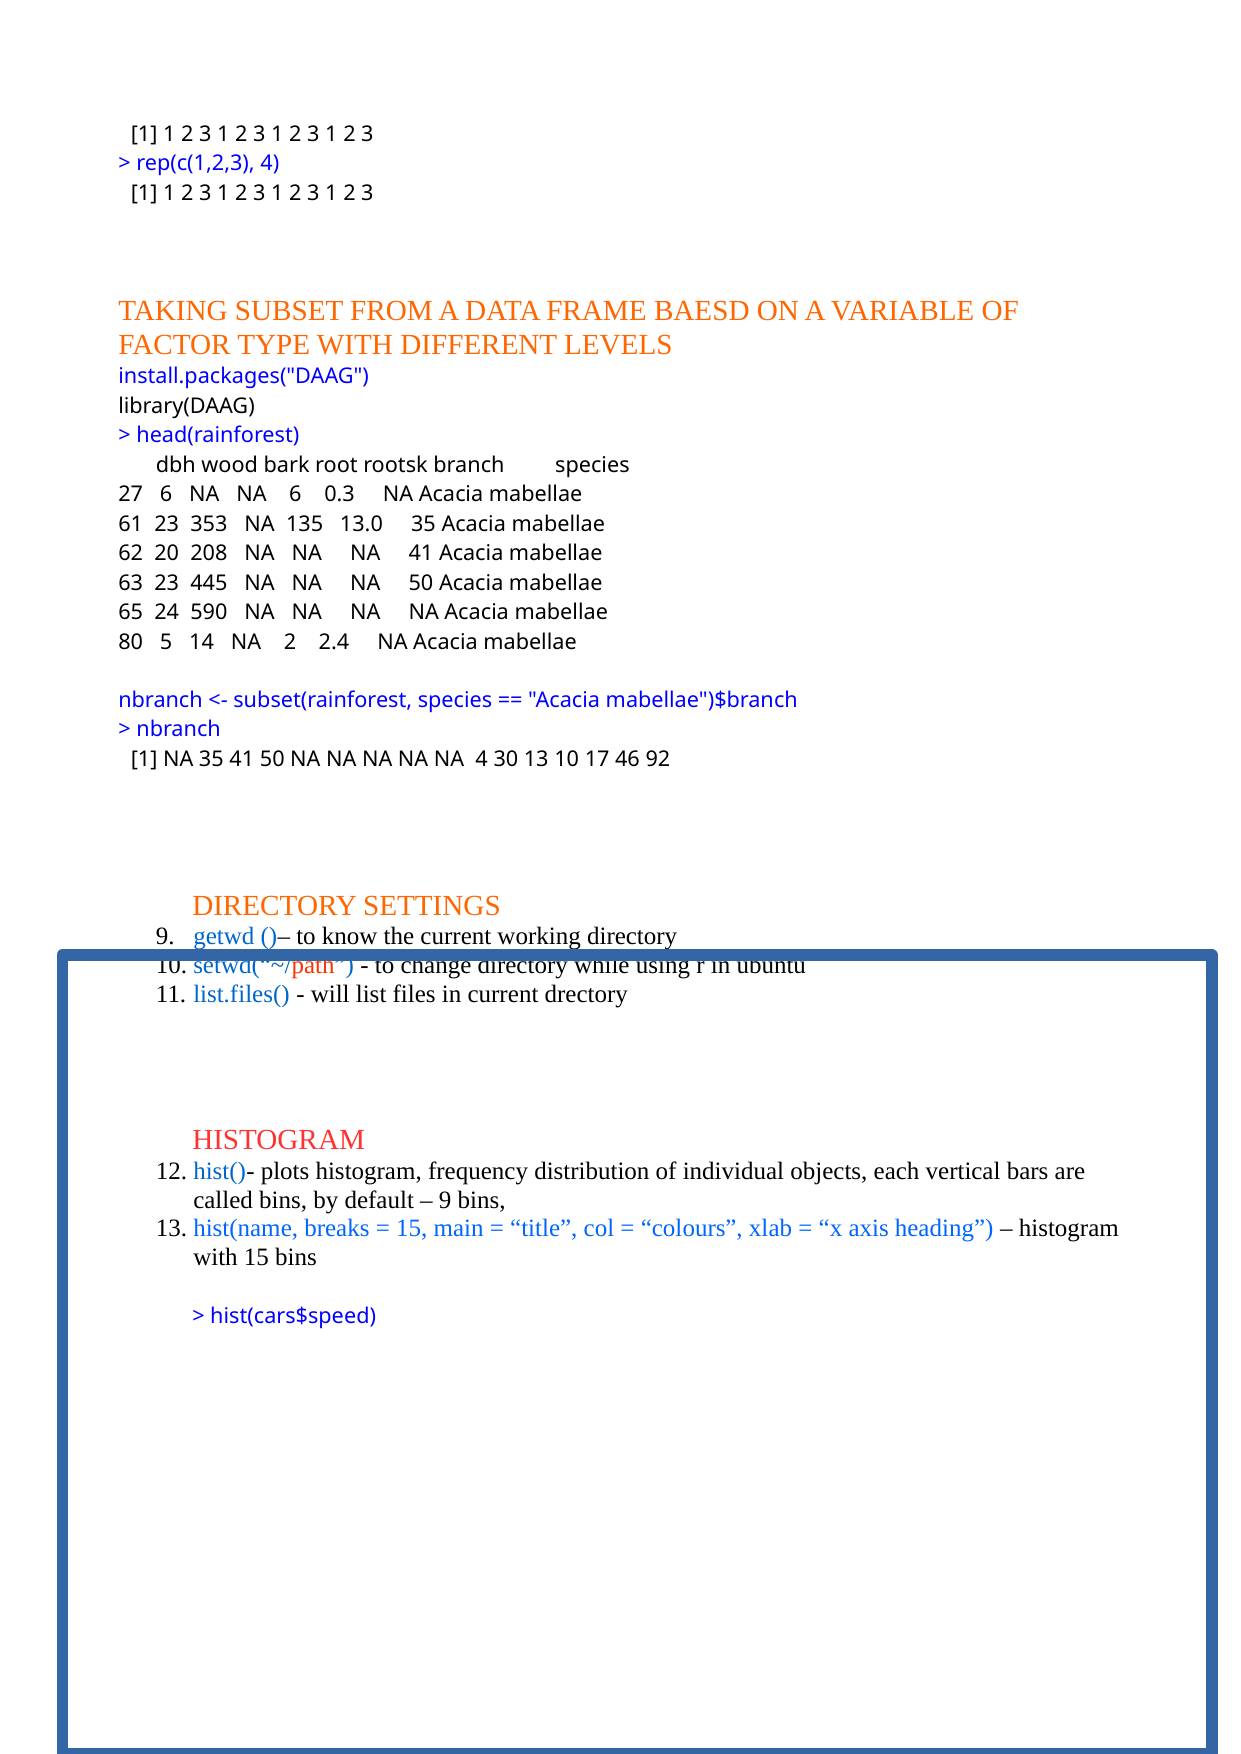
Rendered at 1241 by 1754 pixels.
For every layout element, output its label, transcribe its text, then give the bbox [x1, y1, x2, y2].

text 63 23 445 NA NA NA 50 Acacia mabellae [118, 567, 1122, 596]
text 80 5 14 NA 2 2.4 NA Acacia mabellae [118, 626, 1122, 655]
text > nbranch [118, 714, 1122, 743]
list hist(name, breaks = 15, main = “title”, col = “colours”, xlab = “x axis heading”) – histogram with 15 bins [156, 1213, 1122, 1271]
text 62 20 208 NA NA NA 41 Acacia mabellae [118, 537, 1122, 567]
text 61 23 353 NA 135 13.0 35 Acacia mabellae [118, 508, 1122, 537]
text DIRECTORY SETTINGS [118, 888, 1122, 921]
list list.files() - will list files in current drectory [156, 979, 1122, 1007]
text TAKING SUBSET FROM A DATA FRAME BAESD ON A VARIABLE OF FACTOR TYPE WITH DIFFERENT LEVELS [118, 293, 1122, 361]
list getwd ()– to know the current working directory [156, 921, 1122, 949]
text nbranch <- subset(rainforest, species == "Acacia mabellae")$branch [118, 684, 1122, 714]
text [1] 1 2 3 1 2 3 1 2 3 1 2 3 [118, 118, 1122, 148]
text 65 24 590 NA NA NA NA Acacia mabellae [118, 596, 1122, 626]
text dbh wood bark root rootsk branch species [118, 449, 1122, 478]
list hist()- plots histogram, frequency distribution of individual objects, each vertical bars are called bins, by default – 9 bins, [156, 1156, 1122, 1213]
text library(DAAG) [118, 390, 1122, 419]
text install.packages("DAAG") [118, 361, 1122, 390]
text 27 6 NA NA 6 0.3 NA Acacia mabellae [118, 478, 1122, 508]
text [1] 1 2 3 1 2 3 1 2 3 1 2 3 [118, 177, 1122, 207]
text HISTOGRAM [118, 1122, 1122, 1156]
text [1] NA 35 41 50 NA NA NA NA NA 4 30 13 10 17 46 92 [118, 743, 1122, 773]
text > head(rainforest) [118, 419, 1122, 449]
text > rep(c(1,2,3), 4) [118, 148, 1122, 177]
list setwd(“~/path”) - to change directory while using r in ubuntu [156, 961, 1122, 979]
text > hist(cars$speed) [118, 1300, 1122, 1329]
